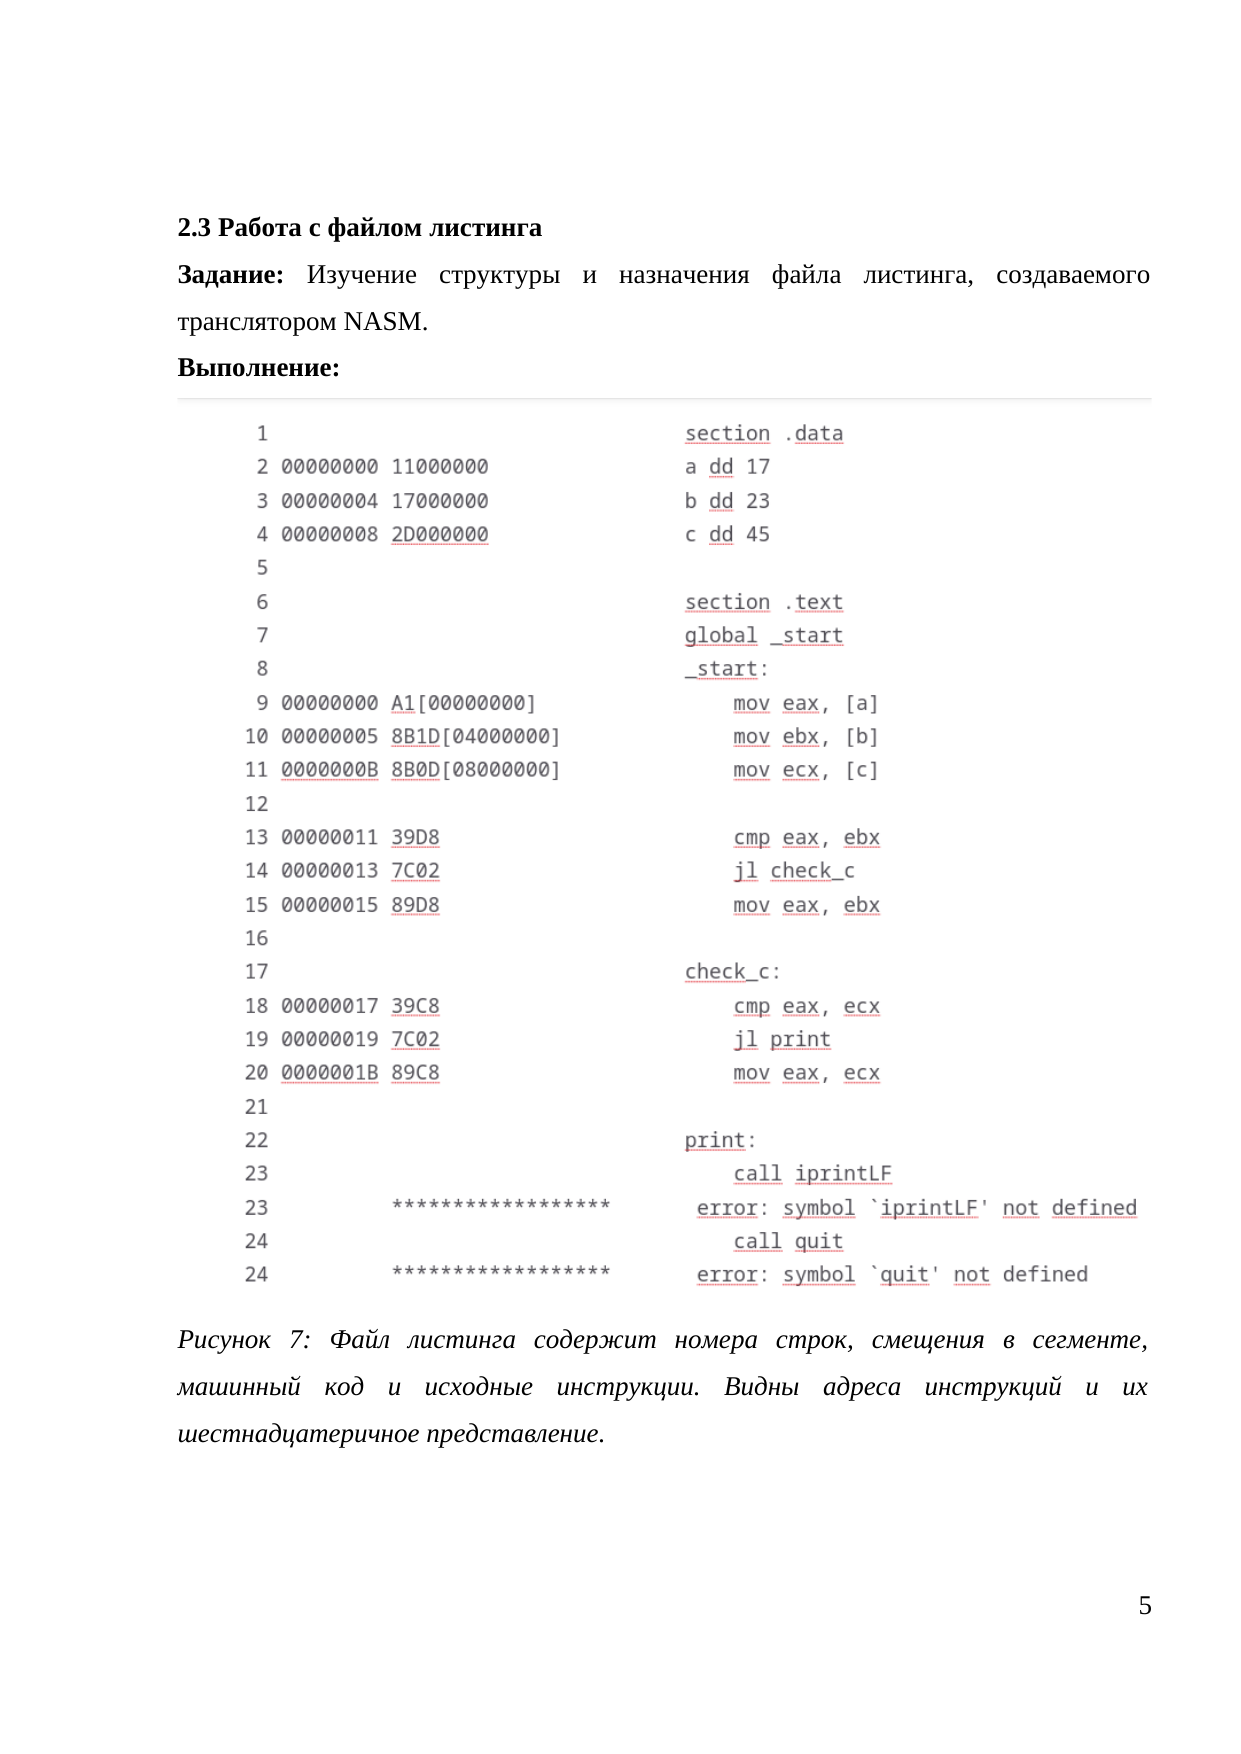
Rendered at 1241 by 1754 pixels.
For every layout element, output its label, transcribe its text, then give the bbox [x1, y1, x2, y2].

text Рисунок 7: Файл листинга содержит номера строк, смещения в сегменте, машинный код и исходные инструкции. Видны адреса инструкций и их шестнадцатеричное представление. [177, 1293, 1152, 1448]
text Задание: Изучение структуры и назначения файла листинга, создаваемого транслятором NASM. [177, 258, 1152, 336]
text Выполнение: [177, 351, 1152, 383]
picture [177, 398, 1152, 1293]
text 2.3 Работа с файлом листинга [177, 211, 1152, 243]
